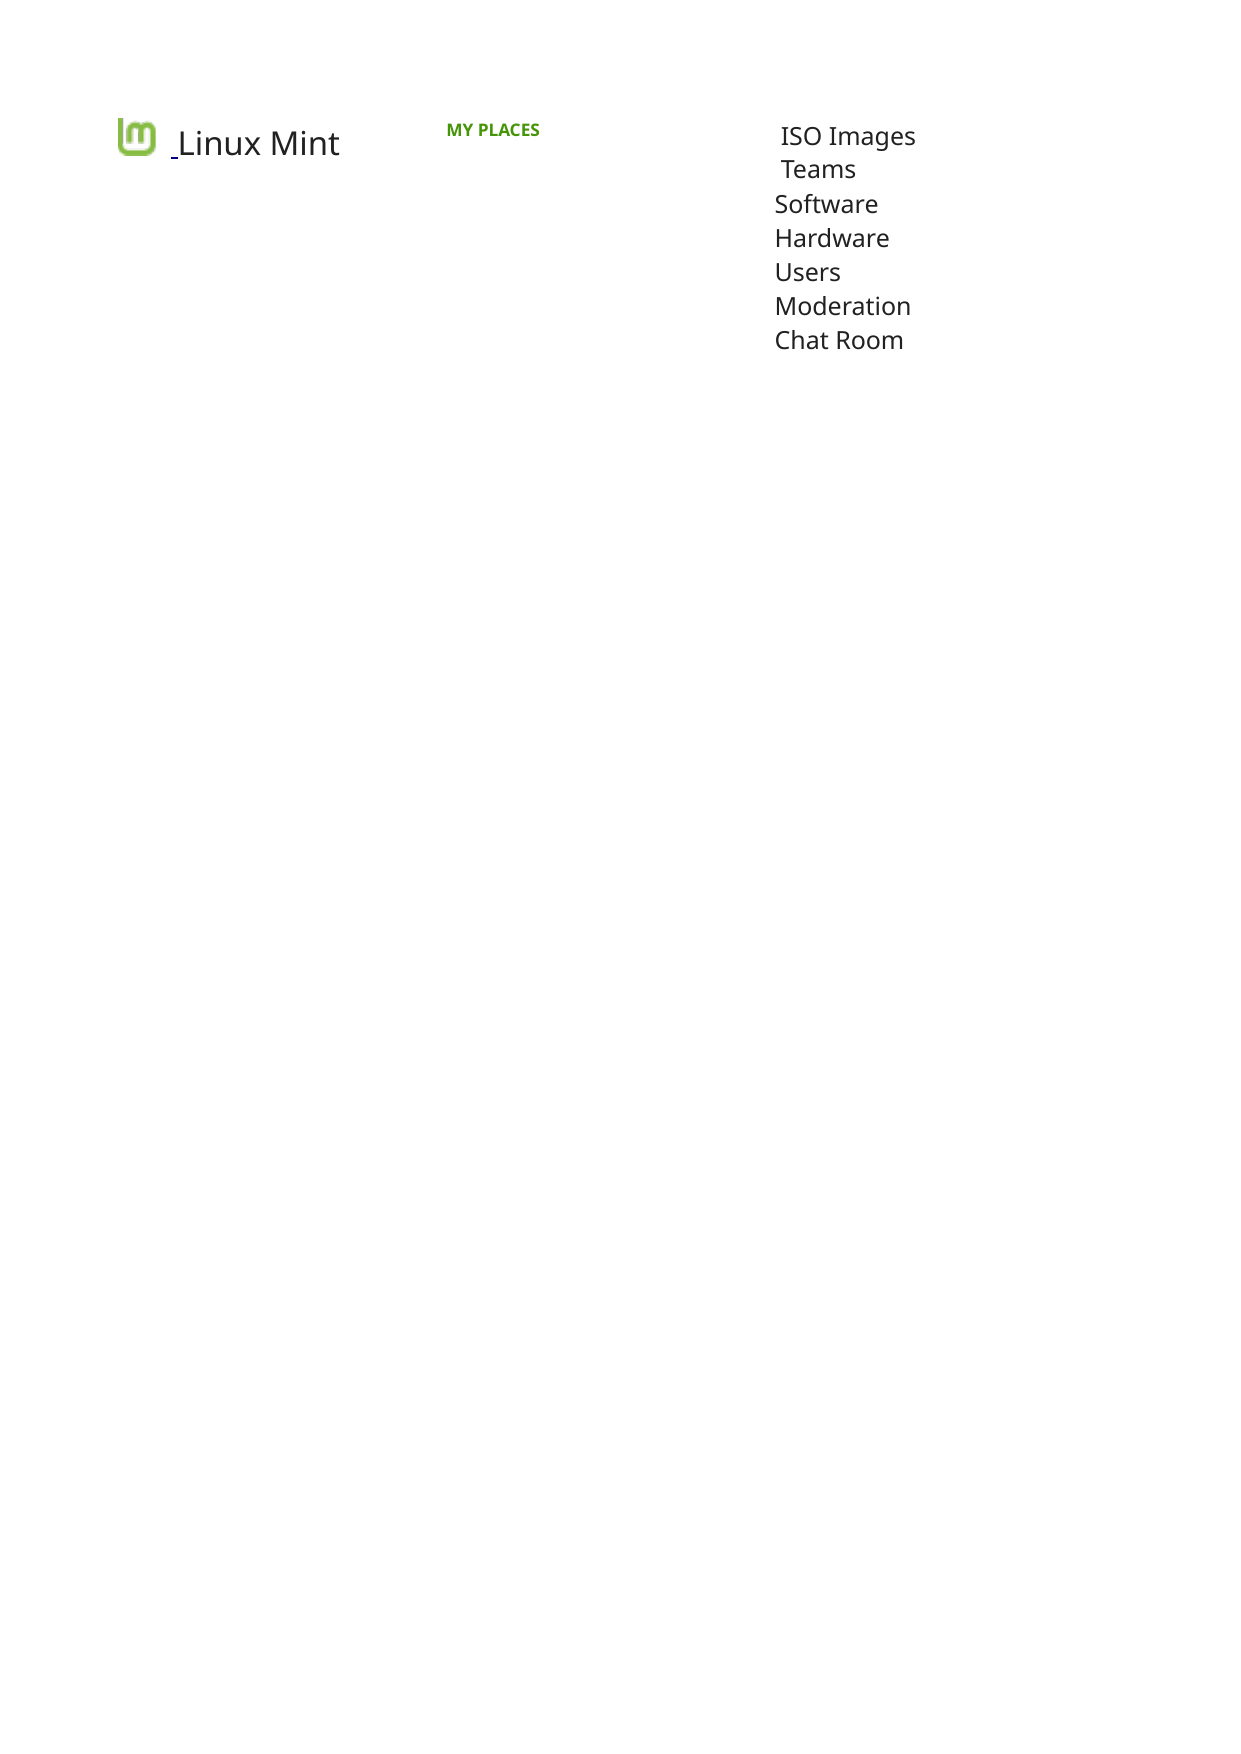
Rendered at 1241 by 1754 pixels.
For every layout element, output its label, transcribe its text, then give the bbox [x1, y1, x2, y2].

text Moderation [774, 288, 1102, 322]
text Chat Room [774, 322, 1102, 357]
text Linux Mint [118, 118, 446, 165]
text ISO Images [774, 118, 1102, 152]
picture [118, 118, 156, 156]
text Hardware [774, 220, 1102, 254]
text MY PLACES [446, 118, 774, 142]
text Users [774, 254, 1102, 288]
text Software [774, 186, 1102, 220]
text Teams [774, 152, 1102, 186]
